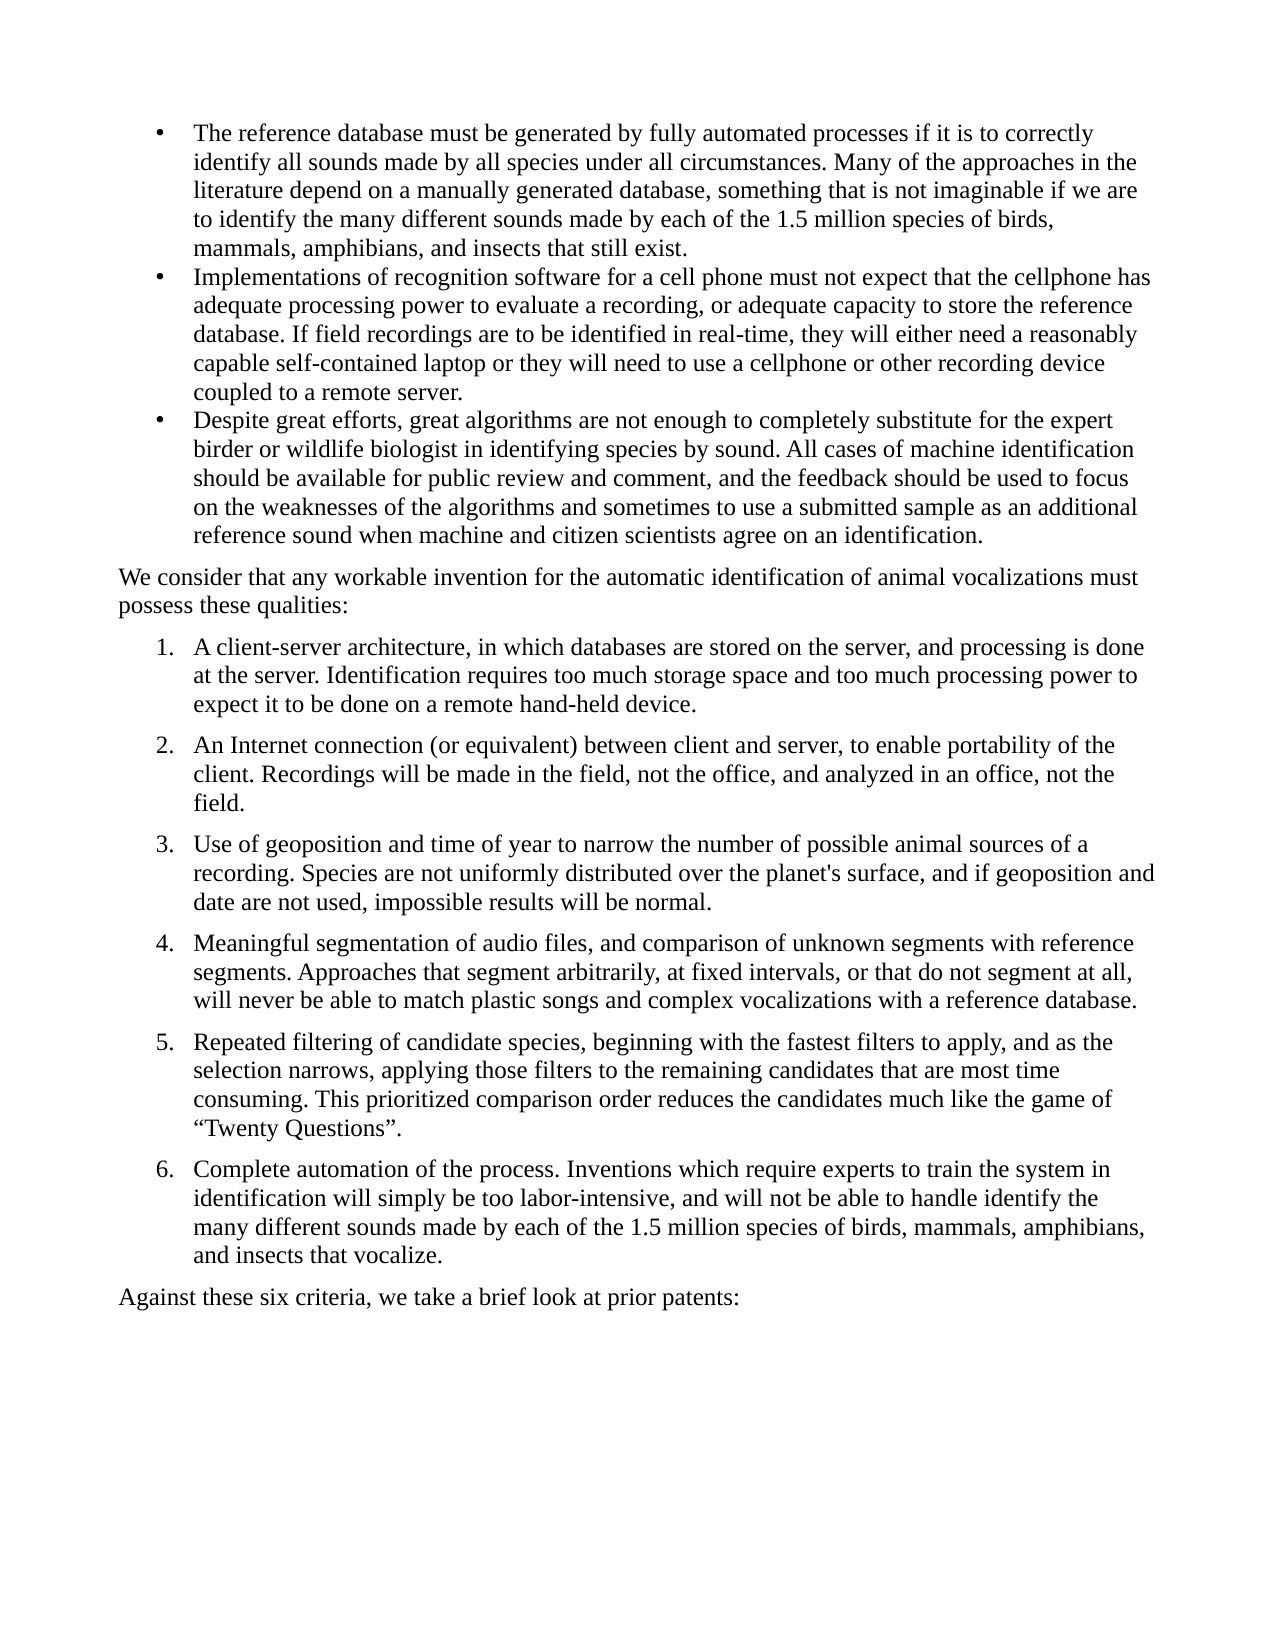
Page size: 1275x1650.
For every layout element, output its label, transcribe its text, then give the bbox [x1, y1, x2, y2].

list Despite great efforts, great algorithms are not enough to completely substitute for the expert birder or wildlife biologist in identifying species by sound. All cases of machine identification should be available for public review and comment, and the feedback should be used to focus on the weaknesses of the algorithms and sometimes to use a submitted sample as an additional reference sound when machine and citizen scientists agree on an identification. [156, 406, 1157, 549]
text We consider that any workable invention for the automatic identification of animal vocalizations must possess these qualities: [118, 562, 1157, 619]
list An Internet connection (or equivalent) between client and server, to enable portability of the client. Recordings will be made in the field, not the office, and analyzed in an office, not the field. [156, 731, 1157, 817]
list Complete automation of the process. Inventions which require experts to train the system in identification will simply be too labor-intensive, and will not be able to handle identify the many different sounds made by each of the 1.5 million species of birds, mammals, amphibians, and insects that vocalize. [156, 1154, 1157, 1269]
list The reference database must be generated by fully automated processes if it is to correctly identify all sounds made by all species under all circumstances. Many of the approaches in the literature depend on a manually generated database, something that is not imaginable if we are to identify the many different sounds made by each of the 1.5 million species of birds, mammals, amphibians, and insects that still exist. [156, 118, 1157, 262]
list A client-server architecture, in which databases are stored on the server, and processing is done at the server. Identification requires too much storage space and too much processing power to expect it to be done on a remote hand-held device. [156, 632, 1157, 718]
list Meaningful segmentation of audio files, and comparison of unknown segments with reference segments. Approaches that segment arbitrarily, at fixed intervals, or that do not segment at all, will never be able to match plastic songs and complex vocalizations with a reference database. [156, 928, 1157, 1014]
list Use of geoposition and time of year to narrow the number of possible animal sources of a recording. Species are not uniformly distributed over the planet's surface, and if geoposition and date are not used, impossible results will be normal. [156, 829, 1157, 916]
text Against these six criteria, we take a brief look at prior patents: [118, 1282, 1157, 1311]
list Implementations of recognition software for a cell phone must not expect that the cellphone has adequate processing power to evaluate a recording, or adequate capacity to store the reference database. If field recordings are to be identified in real-time, they will either need a reasonably capable self-contained laptop or they will need to use a cellphone or other recording device coupled to a remote server. [156, 262, 1157, 406]
list Repeated filtering of candidate species, beginning with the fastest filters to apply, and as the selection narrows, applying those filters to the remaining candidates that are most time consuming. This prioritized comparison order reduces the candidates much like the game of “Twenty Questions”. [156, 1027, 1157, 1142]
